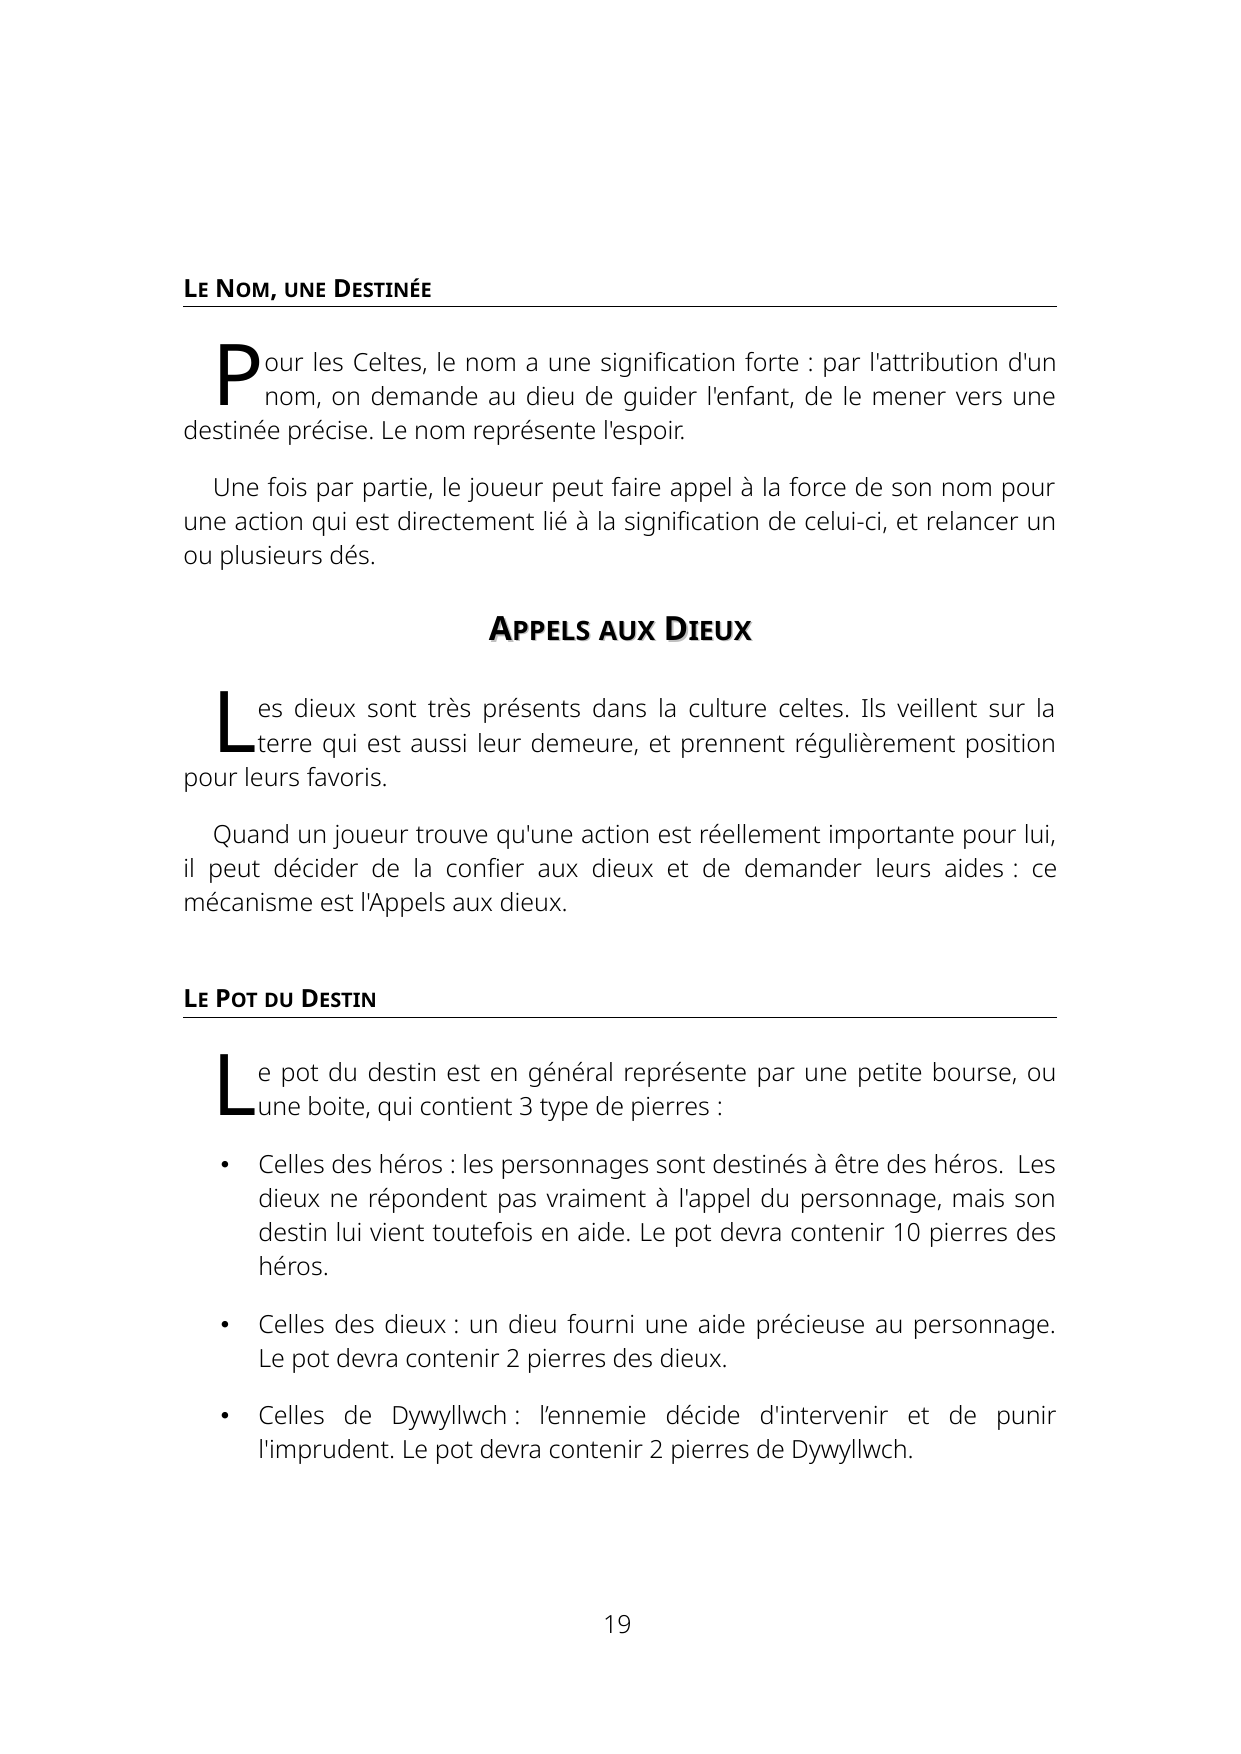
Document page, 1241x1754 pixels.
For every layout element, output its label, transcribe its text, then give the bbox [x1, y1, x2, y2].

list Celles des héros : les personnages sont destinés à être des héros. Les dieux ne répondent pas vraiment à l'appel du personnage, mais son destin lui vient toutefois en aide. Le pot devra contenir 10 pierres des héros. [221, 1146, 1057, 1283]
subtitle Appels aux Dieux [183, 604, 1057, 650]
subtitle Le Nom, une Destinée [183, 270, 1057, 306]
text Une fois par partie, le joueur peut faire appel à la force de son nom pour une action qui est directement lié à la signification de celui-ci, et relancer un ou plusieurs dés. [183, 470, 1057, 572]
list Celles des dieux : un dieu fourni une aide précieuse au personnage. Le pot devra contenir 2 pierres des dieux. [221, 1306, 1057, 1374]
text Les dieux sont très présents dans la culture celtes. Ils veillent sur la terre qui est aussi leur demeure, et prennent régulièrement position pour leurs favoris. [183, 691, 1057, 793]
subtitle Le Pot du Destin [183, 981, 1057, 1017]
text Quand un joueur trouve qu'une action est réellement importante pour lui, il peut décider de la confier aux dieux et de demander leurs aides : ce mécanisme est l'Appels aux dieux. [183, 817, 1057, 919]
text Pour les Celtes, le nom a une signification forte : par l'attribution d'un nom, on demande au dieu de guider l'enfant, de le mener vers une destinée précise. Le nom représente l'espoir. [183, 344, 1057, 446]
text Le pot du destin est en général représente par une petite bourse, ou une boite, qui contient 3 type de pierres : [183, 1055, 1057, 1123]
list Celles de Dywyllwch : l’ennemie décide d'intervenir et de punir l'imprudent. Le pot devra contenir 2 pierres de Dywyllwch. [221, 1398, 1057, 1466]
